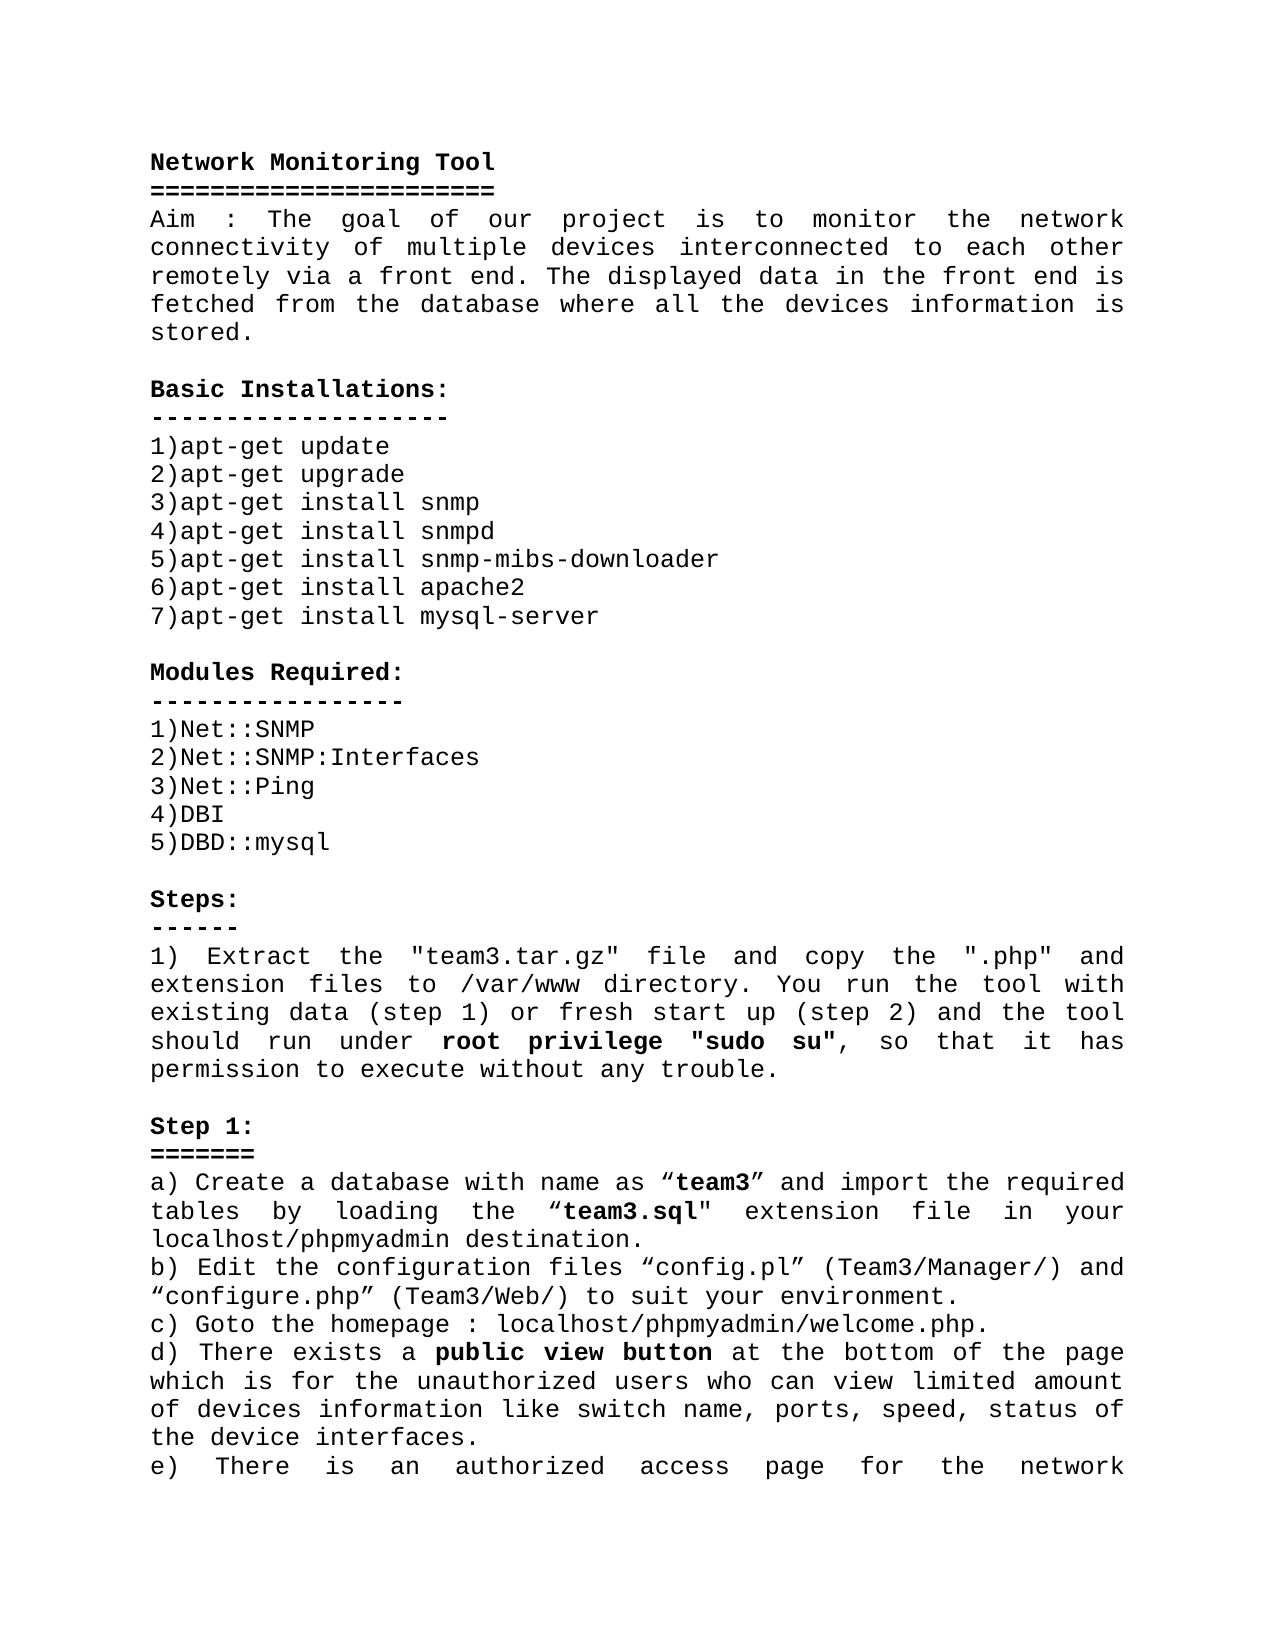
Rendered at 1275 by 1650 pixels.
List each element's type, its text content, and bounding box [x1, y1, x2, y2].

text 2)Net::SNMP:Interfaces [150, 745, 1125, 773]
text 2)apt-get upgrade [150, 462, 1125, 490]
text 5)DBD::mysql [150, 830, 1125, 858]
text Basic Installations: [150, 377, 1125, 405]
text 3)Net::Ping [150, 773, 1125, 802]
text 1)apt-get update [150, 433, 1125, 462]
text 7)apt-get install mysql-server [150, 603, 1125, 632]
text Aim : The goal of our project is to monitor the network connectivity of multiple devices interconnected to each other remotely via a front end. The displayed data in the front end is fetched from the database where all the devices information is stored. [150, 207, 1125, 348]
text 3)apt-get install snmp [150, 490, 1125, 518]
text Network Monitoring Tool [150, 150, 1125, 178]
text 1) Extract the "team3.tar.gz" file and copy the ".php" and extension files to /var/www directory. You run the tool with existing data (step 1) or fresh start up (step 2) and the tool should run under root privilege "sudo su", so that it has permission to execute without any trouble. [150, 943, 1125, 1085]
text d) There exists a public view button at the bottom of the page which is for the unauthorized users who can view limited amount of devices information like switch name, ports, speed, status of the device interfaces. [150, 1340, 1125, 1453]
text -------------------- [150, 405, 1125, 433]
text Step 1: [150, 1113, 1125, 1142]
text ======================= [150, 178, 1125, 207]
text ------ [150, 915, 1125, 943]
text b) Edit the configuration files “config.pl” (Team3/Manager/) and “configure.php” (Team3/Web/) to suit your environment. [150, 1255, 1125, 1312]
text e) There is an authorized access page for the network [150, 1453, 1125, 1482]
text a) Create a database with name as “team3” and import the required tables by loading the “team3.sql" extension file in your localhost/phpmyadmin destination. [150, 1170, 1125, 1255]
text Modules Required: [150, 660, 1125, 688]
text 4)DBI [150, 802, 1125, 830]
text ----------------- [150, 688, 1125, 717]
text 1)Net::SNMP [150, 717, 1125, 745]
text 5)apt-get install snmp-mibs-downloader [150, 547, 1125, 575]
text Steps: [150, 887, 1125, 915]
text c) Goto the homepage : localhost/phpmyadmin/welcome.php. [150, 1312, 1125, 1340]
text 6)apt-get install apache2 [150, 575, 1125, 603]
text ======= [150, 1142, 1125, 1170]
text 4)apt-get install snmpd [150, 518, 1125, 547]
